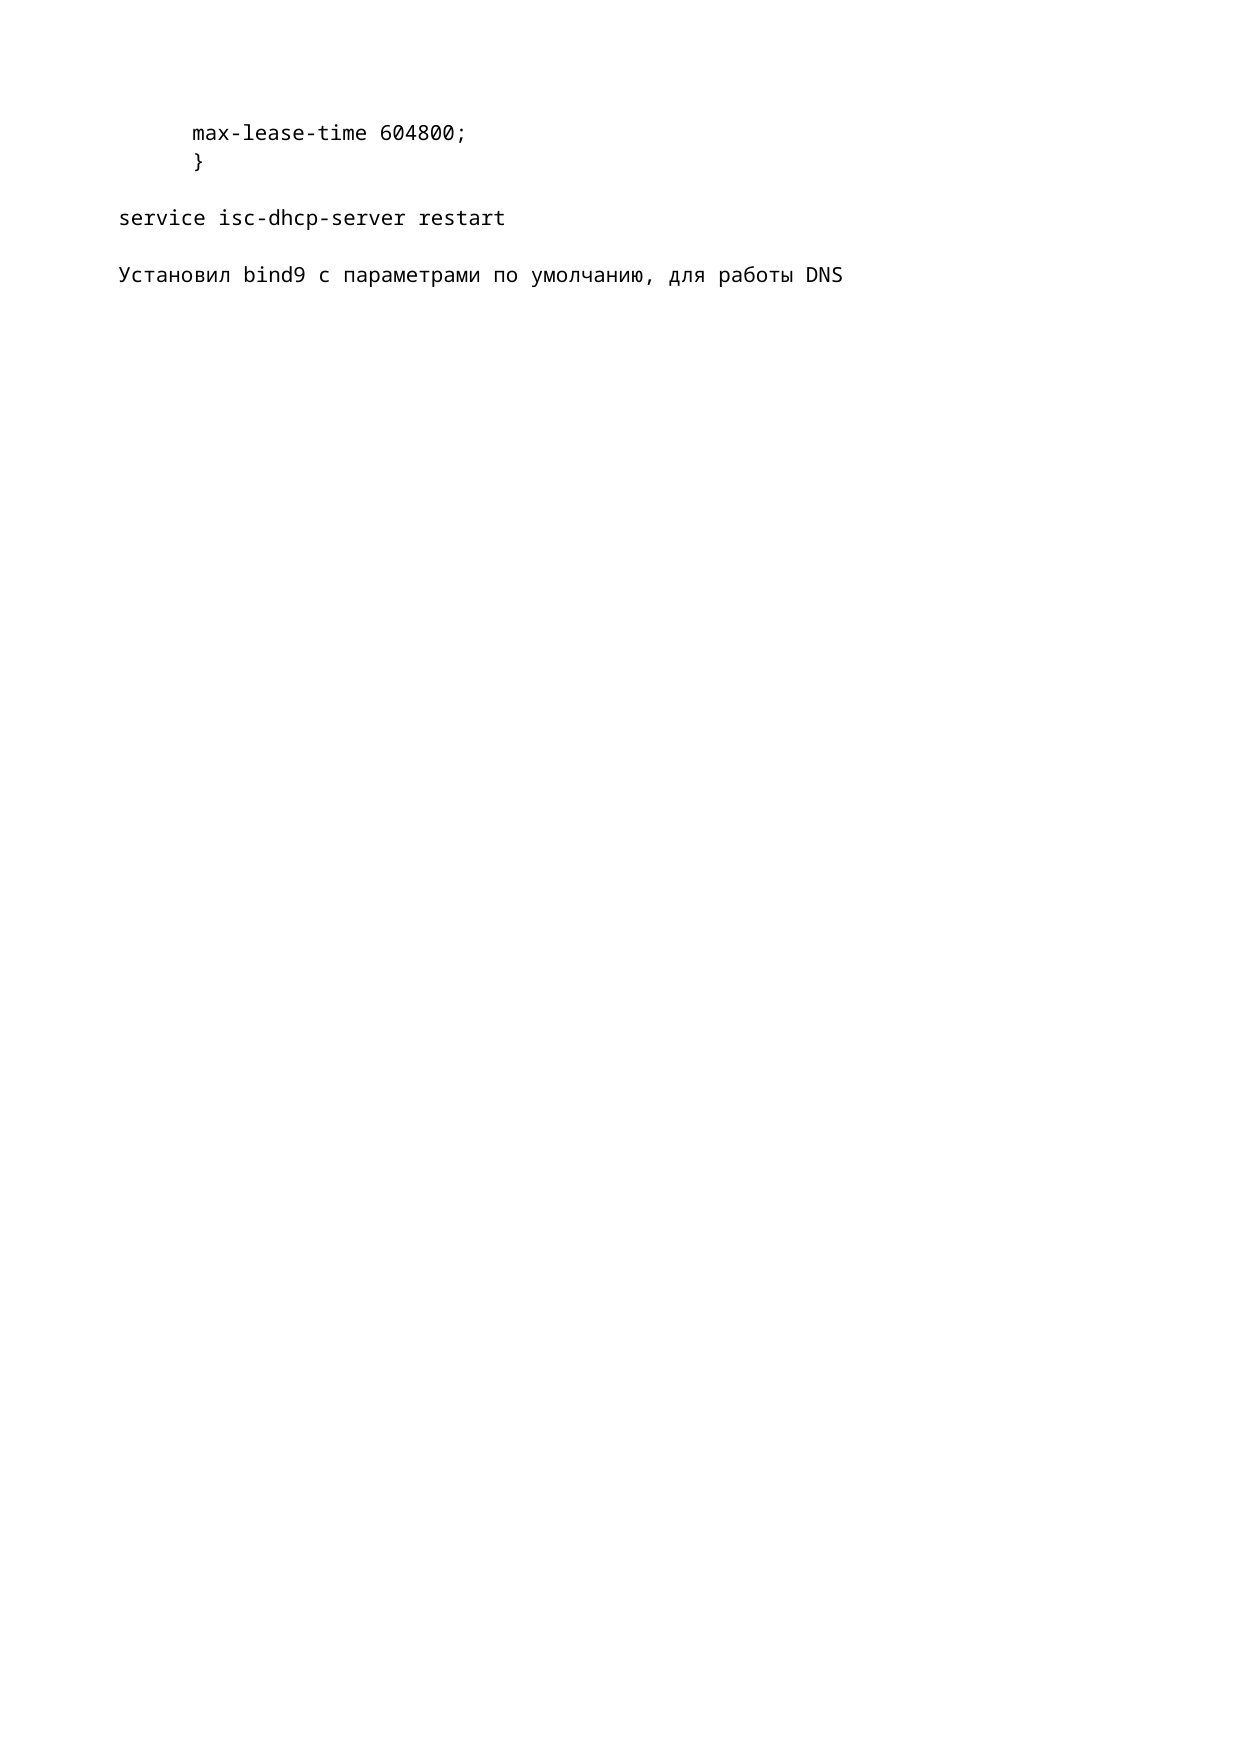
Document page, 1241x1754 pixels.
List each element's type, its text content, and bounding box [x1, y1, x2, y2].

text } [118, 147, 1122, 175]
text max-lease-time 604800; [118, 118, 1122, 147]
text Установил bind9 с параметрами по умолчанию, для работы DNS [118, 260, 1122, 289]
text service isc-dhcp-server restart [118, 203, 1122, 232]
